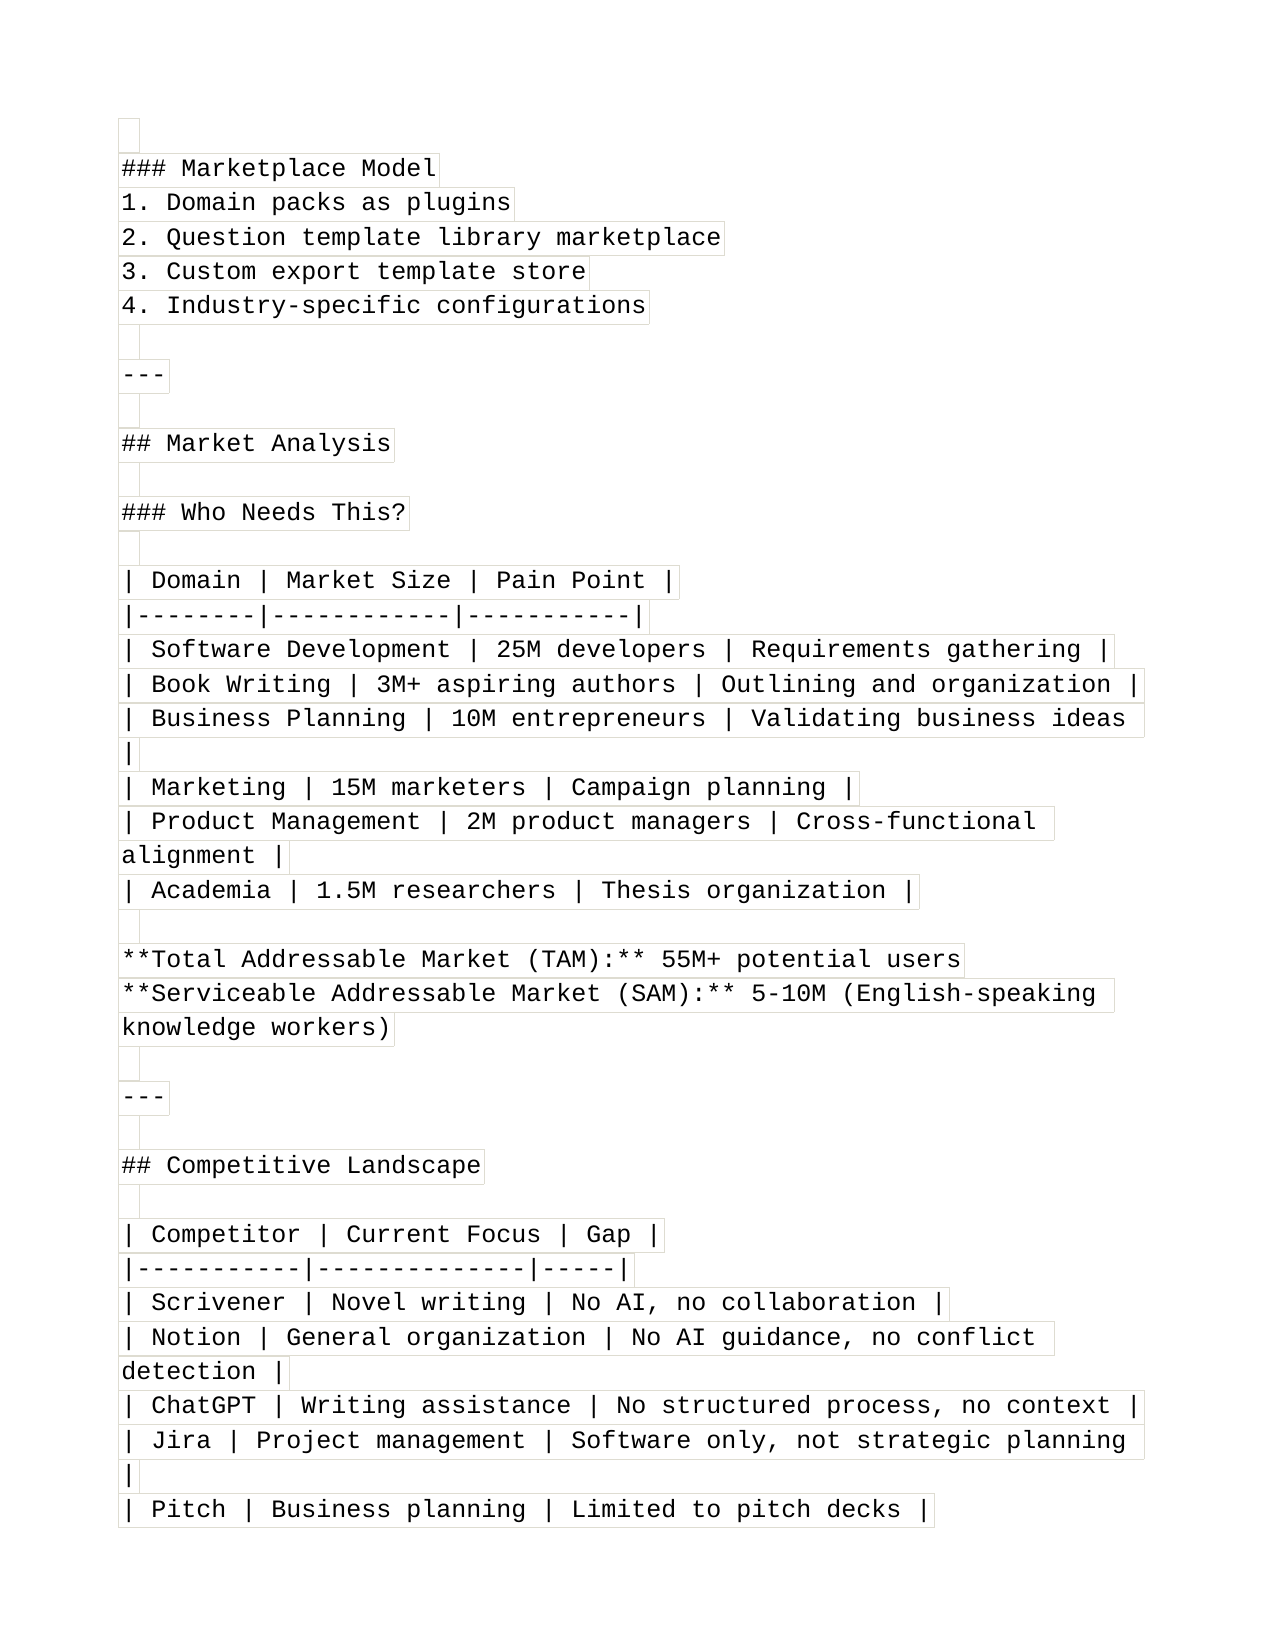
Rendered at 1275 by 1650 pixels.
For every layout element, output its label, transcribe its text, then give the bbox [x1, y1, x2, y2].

text | Product Management | 2M product managers | Cross-functional alignment | [119, 841, 289, 874]
text | Academia | 1.5M researchers | Thesis organization | [119, 875, 919, 909]
text 2. Question template library marketplace [119, 222, 724, 255]
text |--------|------------|-----------| [119, 600, 649, 634]
text 3. Custom export template store [119, 257, 589, 290]
text | Software Development | 25M developers | Requirements gathering | [119, 635, 1114, 668]
text | ChatGPT | Writing assistance | No structured process, no context | [119, 1391, 1144, 1424]
text | Notion | General organization | No AI guidance, no conflict detection | [119, 1357, 289, 1390]
text [650, 290, 1157, 324]
text --- [119, 360, 169, 393]
text [590, 256, 1157, 290]
text | Business Planning | 10M entrepreneurs | Validating business ideas | [140, 702, 1157, 771]
text | Product Management | 2M product managers | Cross-functional alignment | [290, 806, 1157, 874]
text **Serviceable Addressable Market (SAM):** 5-10M (English-speaking knowledge workers) [119, 979, 1114, 1012]
text ## Competitive Landscape [119, 1150, 484, 1184]
text [935, 1493, 1157, 1527]
text 4. Industry-specific configurations [119, 291, 649, 324]
text **Total Addressable Market (TAM):** 55M+ potential users [119, 944, 964, 977]
text [965, 943, 1157, 977]
text --- [170, 359, 1157, 393]
text [725, 221, 1157, 256]
text | Domain | Market Size | Pain Point | [119, 566, 679, 599]
text --- [170, 1081, 1157, 1115]
text [485, 1149, 1157, 1184]
text | Pitch | Business planning | Limited to pitch decks | [119, 1494, 934, 1527]
text | Business Planning | 10M entrepreneurs | Validating business ideas | [119, 704, 1144, 737]
text | Marketing | 15M marketers | Campaign planning | [119, 772, 859, 805]
text ## Market Analysis [119, 429, 394, 462]
text ### Marketplace Model [119, 154, 439, 187]
text [920, 874, 1157, 909]
text --- [119, 1082, 169, 1115]
text | Jira | Project management | Software only, not strategic planning | [140, 1424, 1157, 1493]
text |-----------|--------------|-----| [119, 1254, 634, 1287]
text | Notion | General organization | No AI guidance, no conflict detection | [119, 1322, 1054, 1355]
text [395, 427, 1157, 462]
text [515, 187, 1157, 221]
text | Competitor | Current Focus | Gap | [119, 1219, 664, 1252]
text [650, 599, 1157, 634]
text | Scrivener | Novel writing | No AI, no collaboration | [119, 1288, 949, 1321]
text [950, 1287, 1157, 1321]
text [665, 1218, 1157, 1252]
text [680, 565, 1157, 599]
text [1115, 634, 1157, 668]
text 1. Domain packs as plugins [119, 188, 514, 221]
text [440, 152, 1157, 187]
text [410, 496, 1157, 531]
text | Book Writing | 3M+ aspiring authors | Outlining and organization | [119, 669, 1144, 702]
text [860, 771, 1157, 806]
text | Product Management | 2M product managers | Cross-functional alignment | [119, 807, 1054, 840]
text **Serviceable Addressable Market (SAM):** 5-10M (English-speaking knowledge workers) [395, 977, 1157, 1046]
text **Serviceable Addressable Market (SAM):** 5-10M (English-speaking knowledge workers) [119, 1013, 394, 1046]
text [635, 1252, 1157, 1287]
text | Jira | Project management | Software only, not strategic planning | [119, 1425, 1144, 1459]
text | Notion | General organization | No AI guidance, no conflict detection | [290, 1321, 1157, 1390]
text ### Who Needs This? [119, 497, 409, 530]
